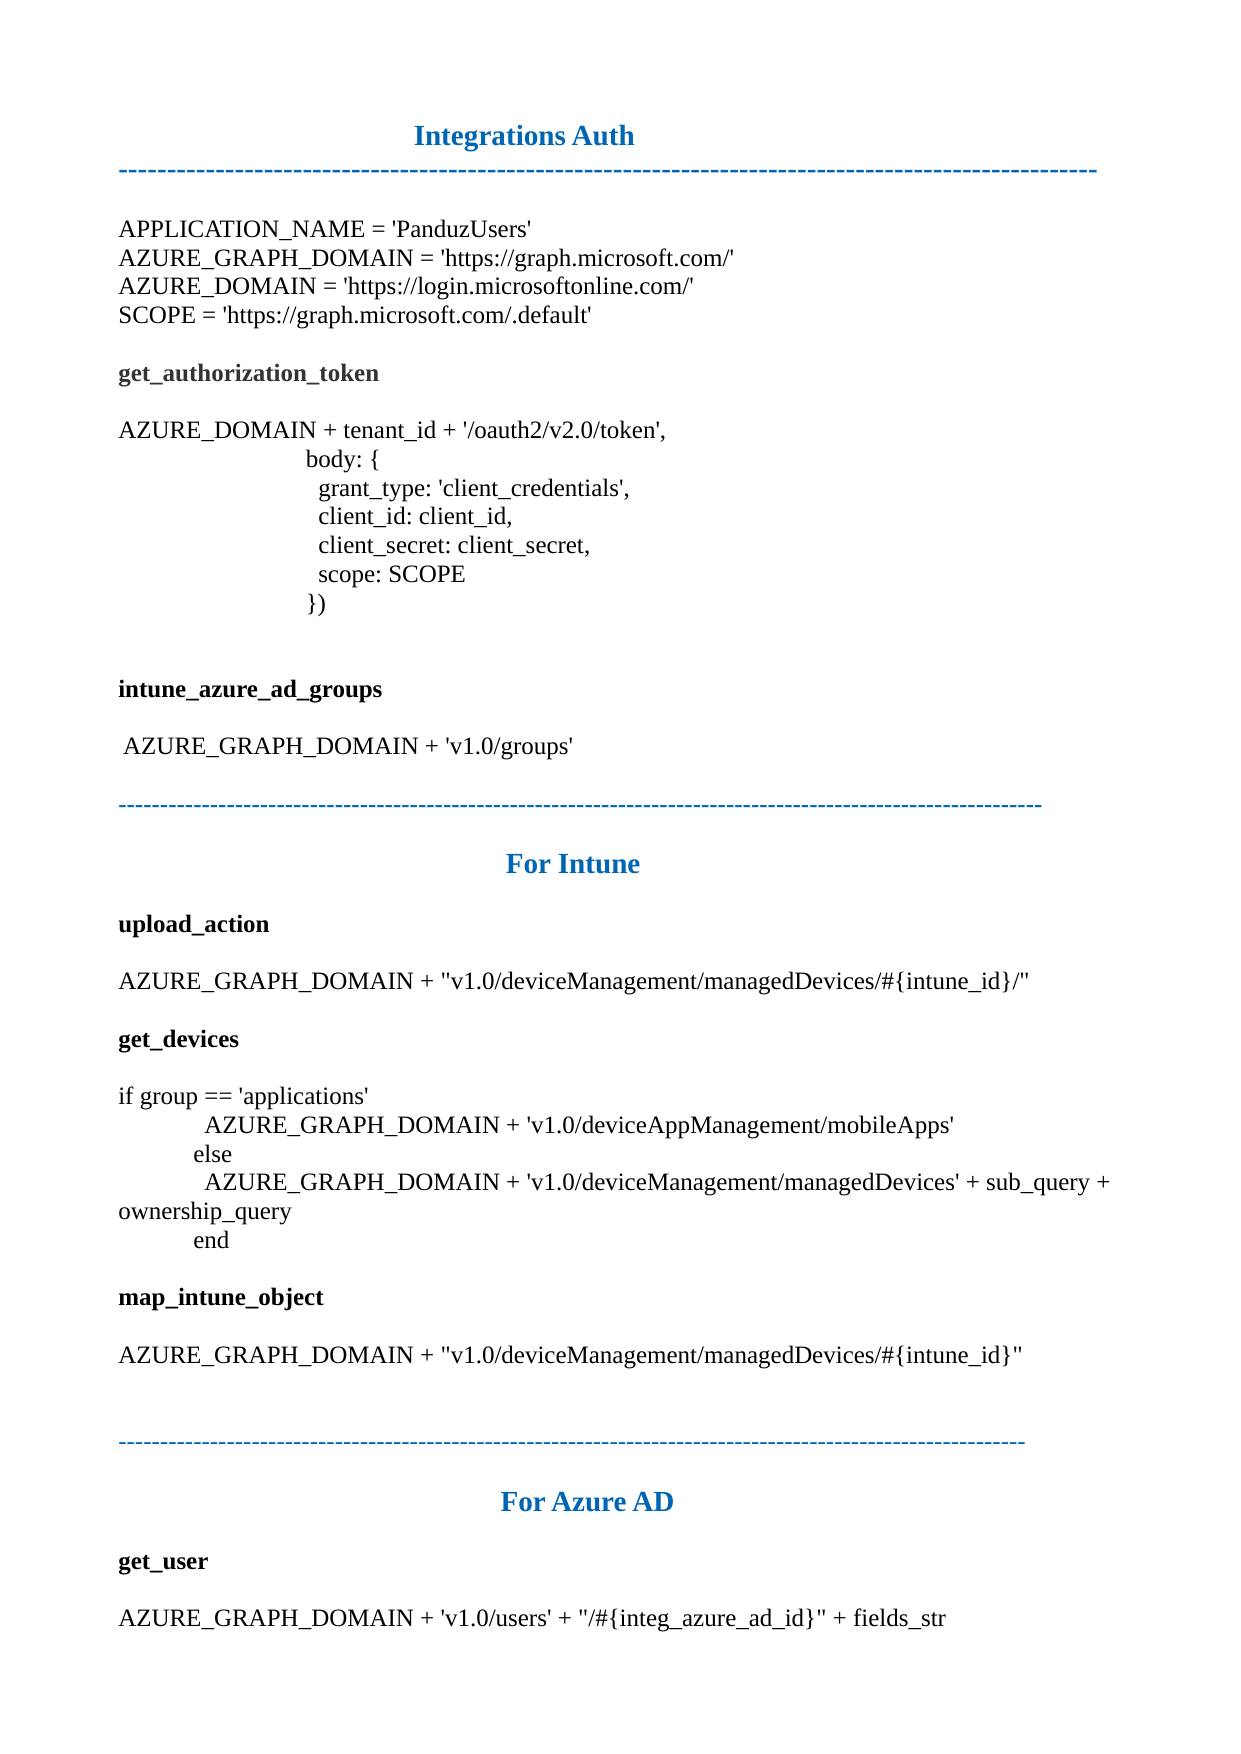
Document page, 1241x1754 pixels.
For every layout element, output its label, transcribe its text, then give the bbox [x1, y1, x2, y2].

text if group == 'applications' [118, 1081, 1122, 1110]
text map_intune_object [118, 1282, 1122, 1311]
text AZURE_GRAPH_DOMAIN + 'v1.0/users' + "/#{integ_azure_ad_id}" + fields_str [118, 1603, 1122, 1632]
text scope: SCOPE [118, 559, 1122, 588]
text }) [118, 588, 1122, 616]
text For Azure AD [118, 1484, 1122, 1517]
text client_id: client_id, [118, 501, 1122, 530]
text SCOPE = 'https://graph.microsoft.com/.default' [118, 300, 1122, 329]
text ------------------------------------------------------------------------------------------------------------- [118, 1426, 1122, 1455]
text AZURE_DOMAIN = 'https://login.microsoftonline.com/' [118, 271, 1122, 300]
text AZURE_GRAPH_DOMAIN + "v1.0/deviceManagement/managedDevices/#{intune_id}" [118, 1340, 1122, 1369]
text grant_type: 'client_credentials', [118, 473, 1122, 501]
text Integrations Auth ----------------------------------------------------------------------------------------------------- APPLICATION_NAME = 'PanduzUsers' [118, 118, 1122, 243]
text AZURE_DOMAIN + tenant_id + '/oauth2/v2.0/token', [118, 415, 1122, 444]
text AZURE_GRAPH_DOMAIN = 'https://graph.microsoft.com/' [118, 243, 1122, 271]
text client_secret: client_secret, [118, 530, 1122, 559]
text AZURE_GRAPH_DOMAIN + 'v1.0/deviceAppManagement/mobileApps' [118, 1110, 1122, 1139]
text get_authorization_token [118, 358, 1122, 386]
text AZURE_GRAPH_DOMAIN + 'v1.0/groups' --------------------------------------------------------------------------------------------------------------- [118, 731, 1122, 818]
text AZURE_GRAPH_DOMAIN + 'v1.0/deviceManagement/managedDevices' + sub_query + ownership_query [118, 1167, 1122, 1225]
text get_devices [118, 1024, 1122, 1052]
text upload_action [118, 909, 1122, 937]
text get_user [118, 1546, 1122, 1575]
text end [118, 1225, 1122, 1254]
text body: { [118, 444, 1122, 473]
text intune_azure_ad_groups [118, 674, 1122, 703]
text For Intune [118, 846, 1122, 880]
text else [118, 1139, 1122, 1167]
text AZURE_GRAPH_DOMAIN + "v1.0/deviceManagement/managedDevices/#{intune_id}/" [118, 966, 1122, 995]
